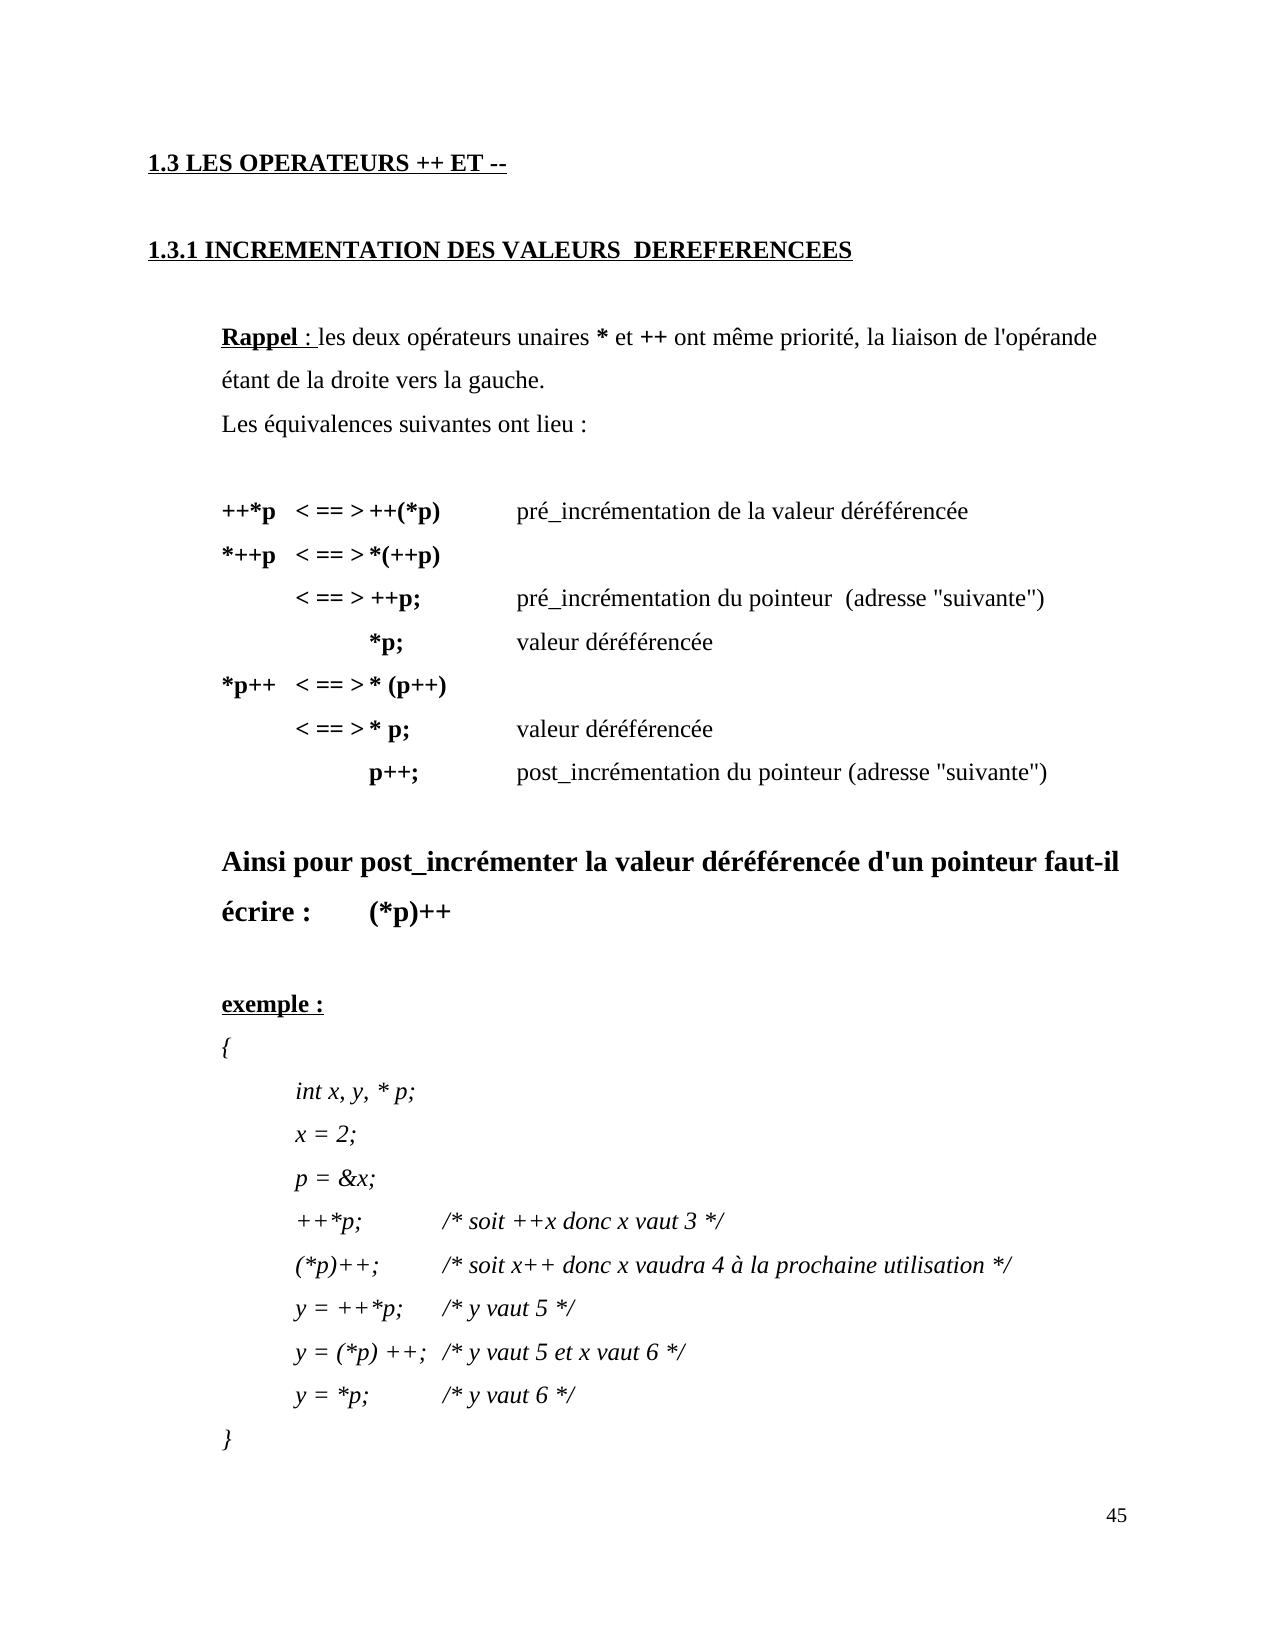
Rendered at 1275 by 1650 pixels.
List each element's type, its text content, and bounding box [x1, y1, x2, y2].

text { [148, 1032, 1127, 1061]
text ++*p < == > ++(*p) pré_incrémentation de la valeur déréférencée [221, 496, 1127, 525]
text y = *p; /* y vaut 6 */ [148, 1380, 1127, 1409]
text x = 2; [148, 1119, 1127, 1148]
text p++; post_incrémentation du pointeur (adresse "suivante") [221, 757, 1127, 786]
text y = ++*p; /* y vaut 5 */ [148, 1293, 1127, 1322]
text < == > ++p; pré_incrémentation du pointeur (adresse "suivante") [221, 583, 1127, 612]
text exemple : [148, 988, 1127, 1017]
text *p++ < == > * (p++) [221, 670, 1127, 699]
text < == > * p; valeur déréférencée [221, 714, 1127, 743]
text ++*p; /* soit ++x donc x vaut 3 */ [148, 1206, 1127, 1235]
text Ainsi pour post_incrémenter la valeur déréférencée d'un pointeur faut-il écrire : (*p)++ [148, 844, 1127, 928]
text } [148, 1424, 1127, 1453]
text int x, y, * p; [148, 1076, 1127, 1104]
text 1.3 LES OPERATEURS ++ ET -- [148, 148, 1127, 177]
text Les équivalences suivantes ont lieu : [148, 409, 1127, 438]
text (*p)++; /* soit x++ donc x vaudra 4 à la prochaine utilisation */ [148, 1250, 1127, 1279]
text Rappel : les deux opérateurs unaires * et ++ ont même priorité, la liaison de l'opérande étant de la droite vers la gauche. [148, 322, 1127, 394]
text *++p < == > *(++p) [221, 539, 1127, 568]
text p = &x; [148, 1163, 1127, 1192]
text 1.3.1 IncrEmentation des valeurs DErEfErencEes [148, 235, 1127, 264]
text y = (*p) ++; /* y vaut 5 et x vaut 6 */ [148, 1337, 1127, 1366]
text *p; valeur déréférencée [221, 627, 1127, 656]
